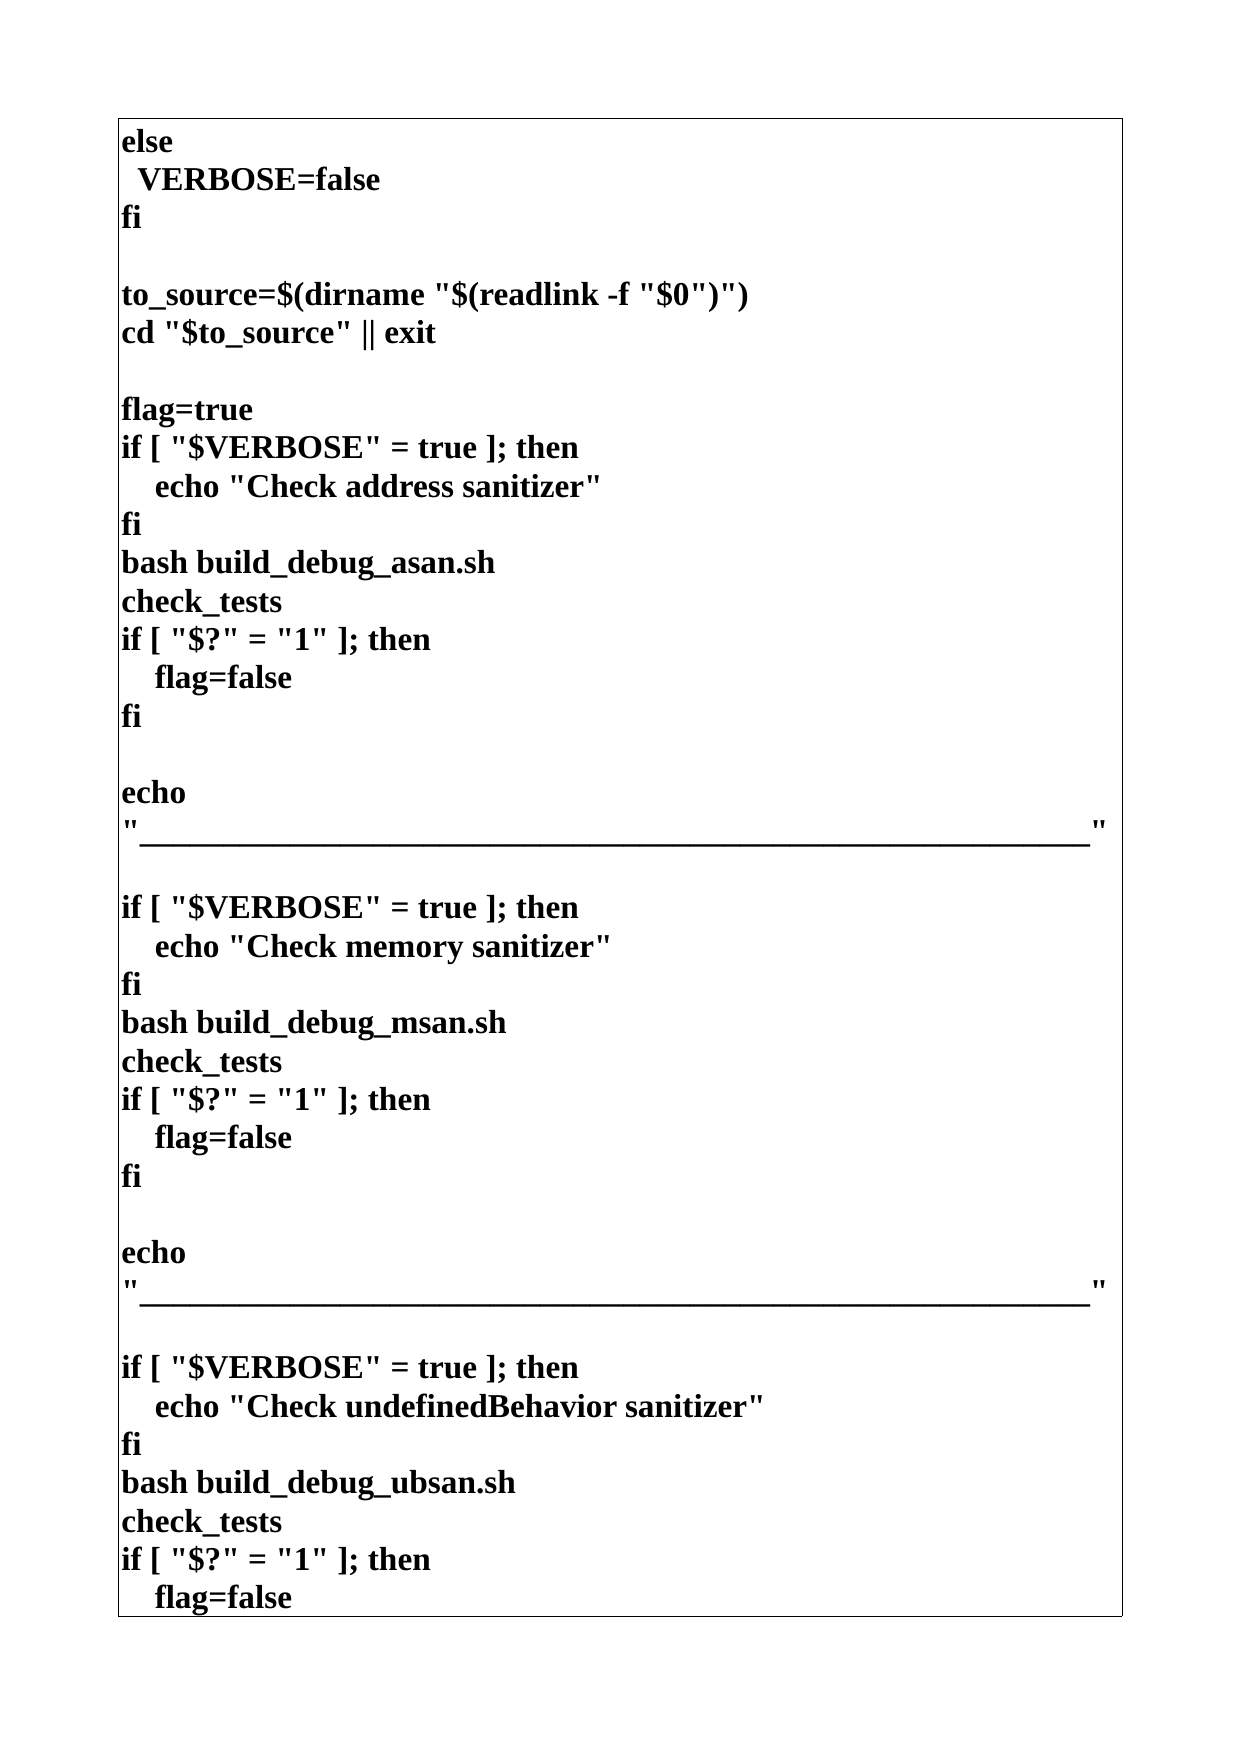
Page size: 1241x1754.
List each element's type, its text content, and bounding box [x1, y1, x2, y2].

text if [ "$VERBOSE" = true ]; then [119, 885, 1122, 923]
text VERBOSE=false [119, 156, 1122, 195]
text echo "_________________________________________________________" [119, 1230, 1122, 1309]
text cd "$to_source" || exit [119, 310, 1122, 351]
text if [ "$?" = "1" ]; then [119, 1536, 1122, 1575]
text bash build_debug_ubsan.sh [119, 1460, 1122, 1498]
text bash build_debug_msan.sh [119, 1000, 1122, 1038]
text if [ "$VERBOSE" = true ]; then [119, 1345, 1122, 1383]
text if [ "$VERBOSE" = true ]; then [119, 425, 1122, 463]
text fi [119, 961, 1122, 1000]
text check_tests [119, 1498, 1122, 1536]
text if [ "$?" = "1" ]; then [119, 1076, 1122, 1115]
text flag=true [119, 386, 1122, 425]
text echo "Check memory sanitizer" [119, 923, 1122, 961]
text check_tests [119, 1038, 1122, 1076]
text flag=false [119, 1575, 1122, 1616]
text to_source=$(dirname "$(readlink -f "$0")") [119, 271, 1122, 310]
text check_tests [119, 578, 1122, 616]
text echo "_________________________________________________________" [119, 770, 1122, 849]
text fi [119, 1421, 1122, 1460]
text fi [119, 1153, 1122, 1194]
text fi [119, 501, 1122, 540]
text fi [119, 693, 1122, 734]
text flag=false [119, 1115, 1122, 1153]
text if [ "$?" = "1" ]; then [119, 616, 1122, 655]
text fi [119, 195, 1122, 236]
text echo "Check address sanitizer" [119, 463, 1122, 501]
text else [119, 119, 1122, 156]
text echo "Check undefinedBehavior sanitizer" [119, 1383, 1122, 1421]
text bash build_debug_asan.sh [119, 540, 1122, 578]
text flag=false [119, 655, 1122, 693]
